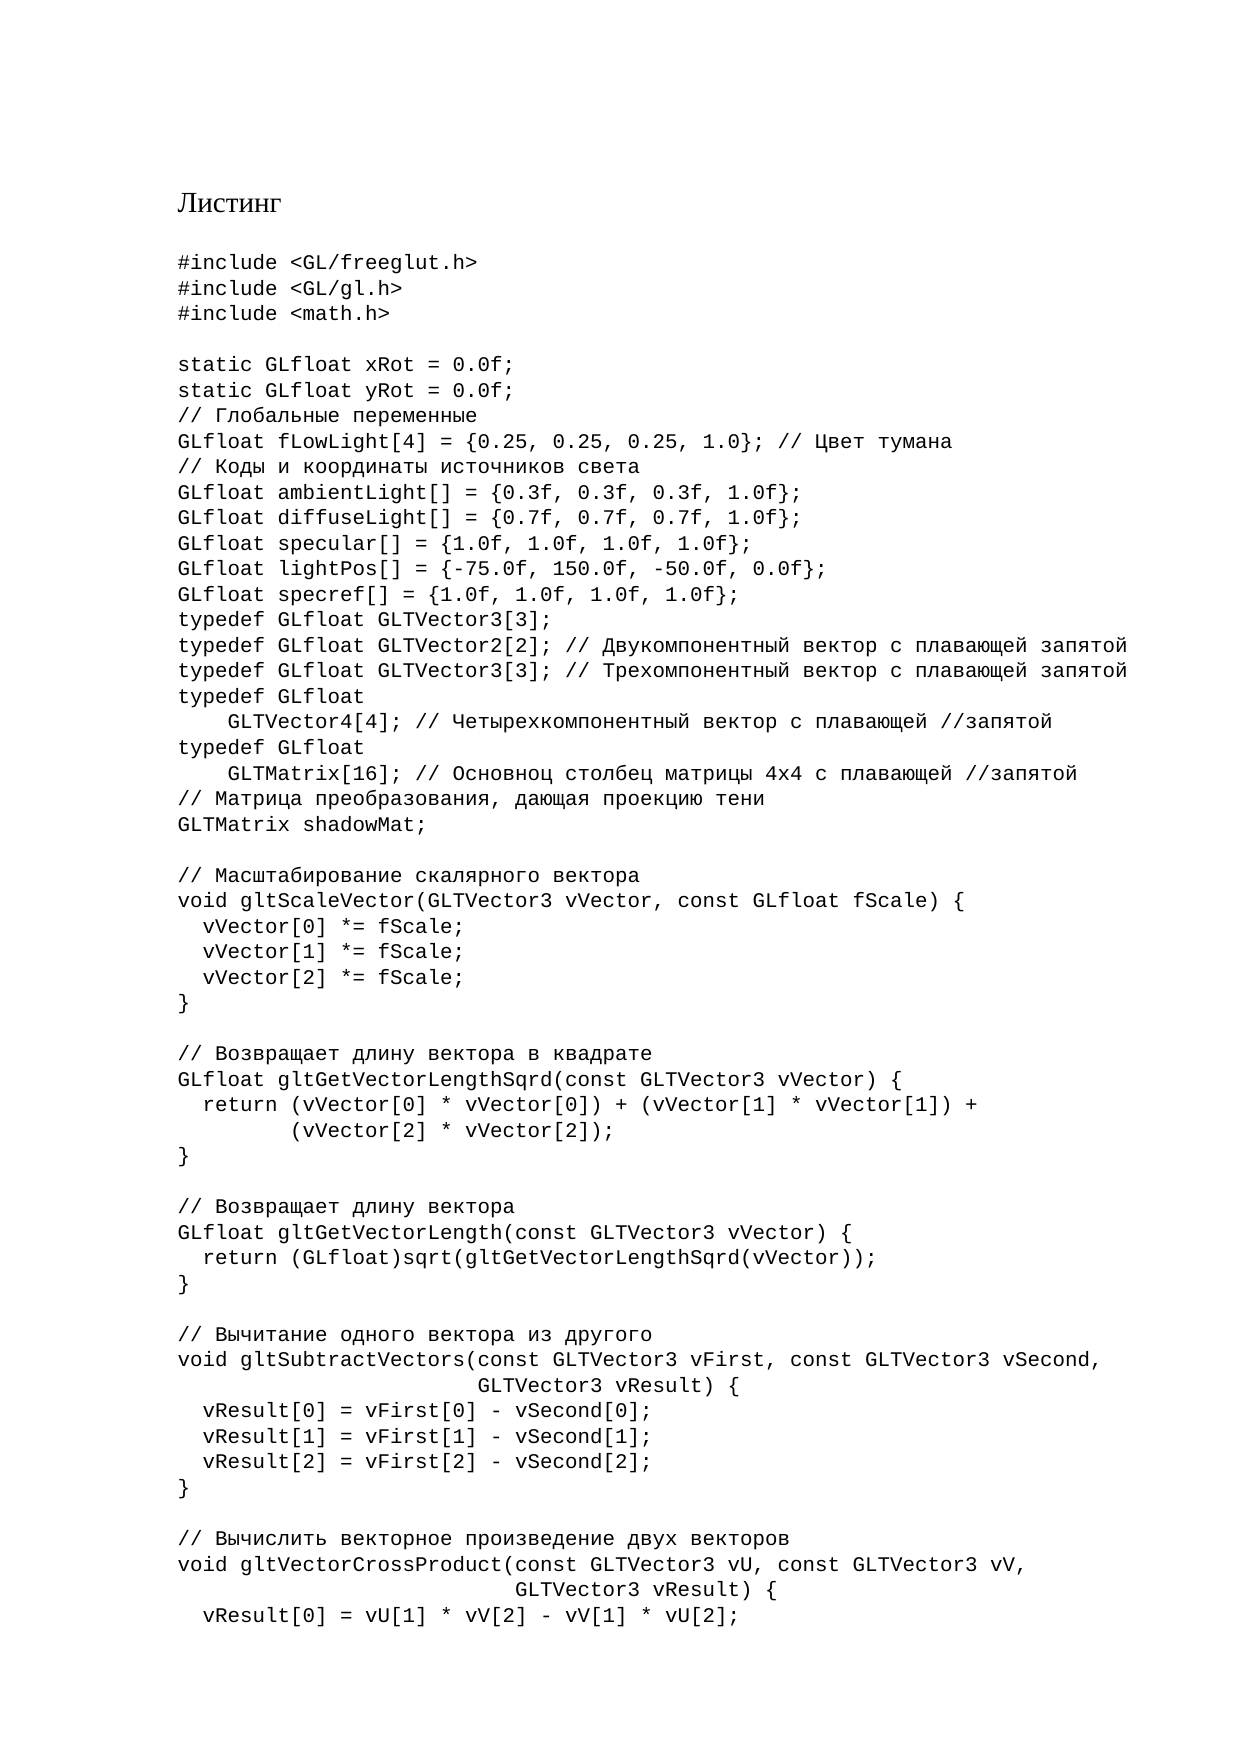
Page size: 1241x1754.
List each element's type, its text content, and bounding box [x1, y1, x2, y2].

text GLfloat gltGetVectorLengthSqrd(const GLTVector3 vVector) { [177, 1069, 1152, 1092]
text vResult[0] = vU[1] * vV[2] - vV[1] * vU[2]; [177, 1605, 1152, 1628]
text GLfloat specular[] = {1.0f, 1.0f, 1.0f, 1.0f}; [177, 533, 1152, 556]
text (vVector[2] * vVector[2]); [177, 1120, 1152, 1143]
text return (GLfloat)sqrt(gltGetVectorLengthSqrd(vVector)); [177, 1247, 1152, 1271]
text typedef GLfloat GLTVector3[3]; [177, 609, 1152, 633]
text typedef GLfloat [177, 686, 1152, 709]
text } [177, 1477, 1152, 1501]
text GLfloat diffuseLight[] = {0.7f, 0.7f, 0.7f, 1.0f}; [177, 507, 1152, 531]
text return (vVector[0] * vVector[0]) + (vVector[1] * vVector[1]) + [177, 1094, 1152, 1118]
text typedef GLfloat GLTVector2[2]; // Двукомпонентный вектор с плавающей запятой [177, 635, 1152, 658]
text GLTVector3 vResult) { [177, 1579, 1152, 1603]
text GLTMatrix shadowMat; [177, 813, 1152, 837]
text typedef GLfloat GLTVector3[3]; // Трехомпонентный вектор с плавающей запятой [177, 660, 1152, 684]
text void gltSubtractVectors(const GLTVector3 vFirst, const GLTVector3 vSecond, [177, 1349, 1152, 1373]
text #include <GL/freeglut.h> [177, 252, 1152, 276]
text #include <GL/gl.h> [177, 278, 1152, 301]
text // Матрица преобразования, дающая проекцию тени [177, 788, 1152, 812]
text void gltVectorCrossProduct(const GLTVector3 vU, const GLTVector3 vV, [177, 1554, 1152, 1577]
text vResult[2] = vFirst[2] - vSecond[2]; [177, 1452, 1152, 1475]
text // Вычитание одного вектора из другого [177, 1324, 1152, 1348]
text // Возвращает длину вектора в квадрате [177, 1043, 1152, 1067]
text vResult[1] = vFirst[1] - vSecond[1]; [177, 1426, 1152, 1450]
text GLTVector3 vResult) { [177, 1375, 1152, 1399]
text Листинг [177, 185, 1152, 219]
text } [177, 992, 1152, 1016]
text vResult[0] = vFirst[0] - vSecond[0]; [177, 1401, 1152, 1424]
text void gltScaleVector(GLTVector3 vVector, const GLfloat fScale) { [177, 890, 1152, 914]
text // Коды и координаты источников света [177, 456, 1152, 480]
text // Масштабирование скалярного вектора [177, 864, 1152, 888]
text // Глобальные переменные [177, 405, 1152, 429]
text } [177, 1273, 1152, 1297]
text typedef GLfloat [177, 737, 1152, 761]
text GLfloat specref[] = {1.0f, 1.0f, 1.0f, 1.0f}; [177, 584, 1152, 607]
text GLfloat lightPos[] = {-75.0f, 150.0f, -50.0f, 0.0f}; [177, 558, 1152, 582]
text GLTMatrix[16]; // Основноц столбец матрицы 4х4 с плавающей //запятой [177, 762, 1152, 786]
text vVector[2] *= fScale; [177, 967, 1152, 990]
text GLfloat gltGetVectorLength(const GLTVector3 vVector) { [177, 1222, 1152, 1246]
text static GLfloat xRot = 0.0f; [177, 354, 1152, 378]
text // Вычислить векторное произведение двух векторов [177, 1528, 1152, 1552]
text #include <math.h> [177, 303, 1152, 327]
text GLTVector4[4]; // Четырехкомпонентный вектор с плавающей //запятой [177, 711, 1152, 735]
text // Возвращает длину вектора [177, 1196, 1152, 1220]
text vVector[0] *= fScale; [177, 916, 1152, 939]
text vVector[1] *= fScale; [177, 941, 1152, 965]
text } [177, 1145, 1152, 1169]
text GLfloat ambientLight[] = {0.3f, 0.3f, 0.3f, 1.0f}; [177, 482, 1152, 505]
text GLfloat fLowLight[4] = {0.25, 0.25, 0.25, 1.0}; // Цвет тумана [177, 431, 1152, 454]
text static GLfloat yRot = 0.0f; [177, 380, 1152, 403]
